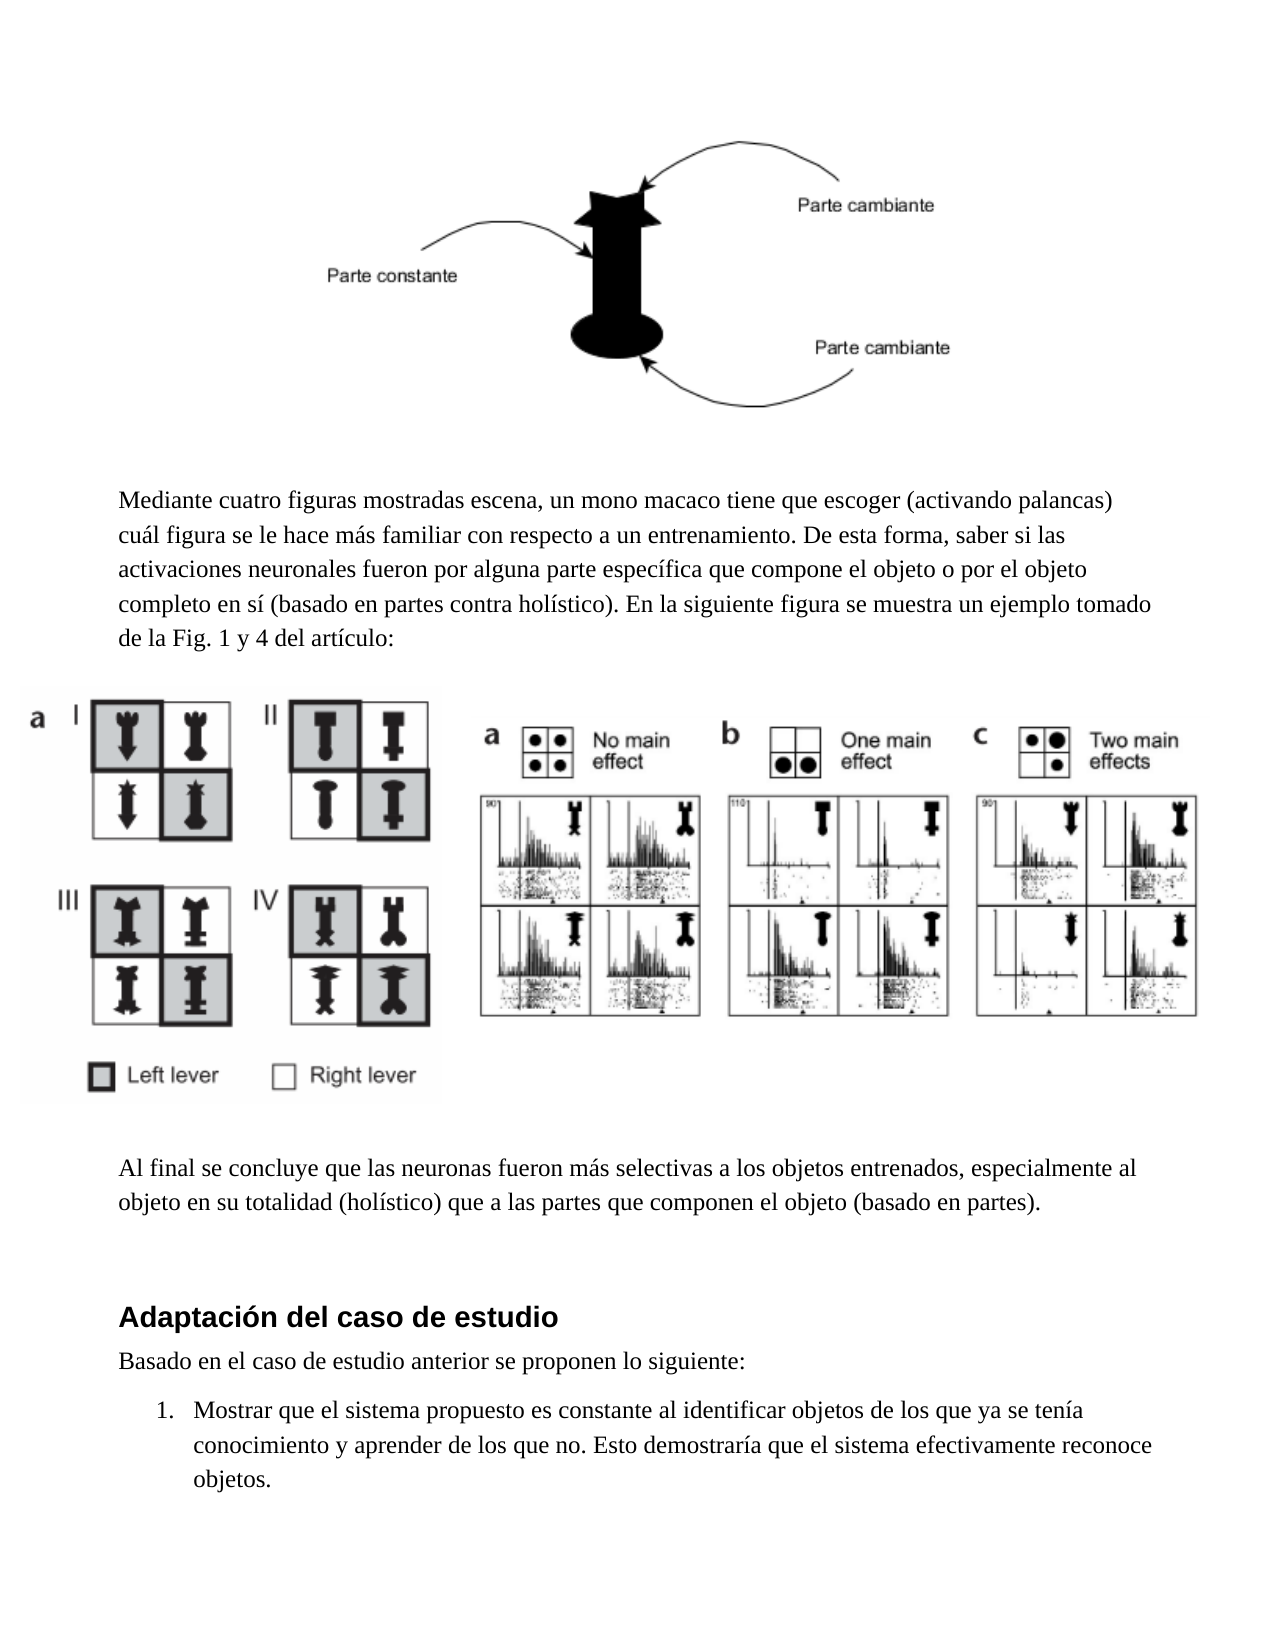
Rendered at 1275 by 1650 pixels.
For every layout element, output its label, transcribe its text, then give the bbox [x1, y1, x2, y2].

text Mediante cuatro figuras mostradas escena, un mono macaco tiene que escoger (activando palancas) cuál figura se le hace más familiar con respecto a un entrenamiento. De esta forma, saber si las activaciones neuronales fueron por alguna parte específica que compone el objeto o por el objeto completo en sí (basado en partes contra holístico). En la siguiente figura se muestra un ejemplo tomado de la Fig. 1 y 4 del artículo: [118, 485, 1157, 652]
picture [288, 118, 987, 431]
text Al final se concluye que las neuronas fueron más selectivas a los objetos entrenados, especialmente al objeto en su totalidad (holístico) que a las partes que componen el objeto (basado en partes). [118, 1153, 1157, 1216]
picture [471, 716, 1211, 1034]
text Basado en el caso de estudio anterior se proponen lo siguiente: [118, 1346, 1157, 1375]
subtitle Adaptación del caso de estudio [118, 1300, 1157, 1334]
list Mostrar que el sistema propuesto es constante al identificar objetos de los que ya se tenía conocimiento y aprender de los que no. Esto demostraría que el sistema efectivamente reconoce objetos. [156, 1395, 1157, 1493]
picture [20, 686, 443, 1104]
